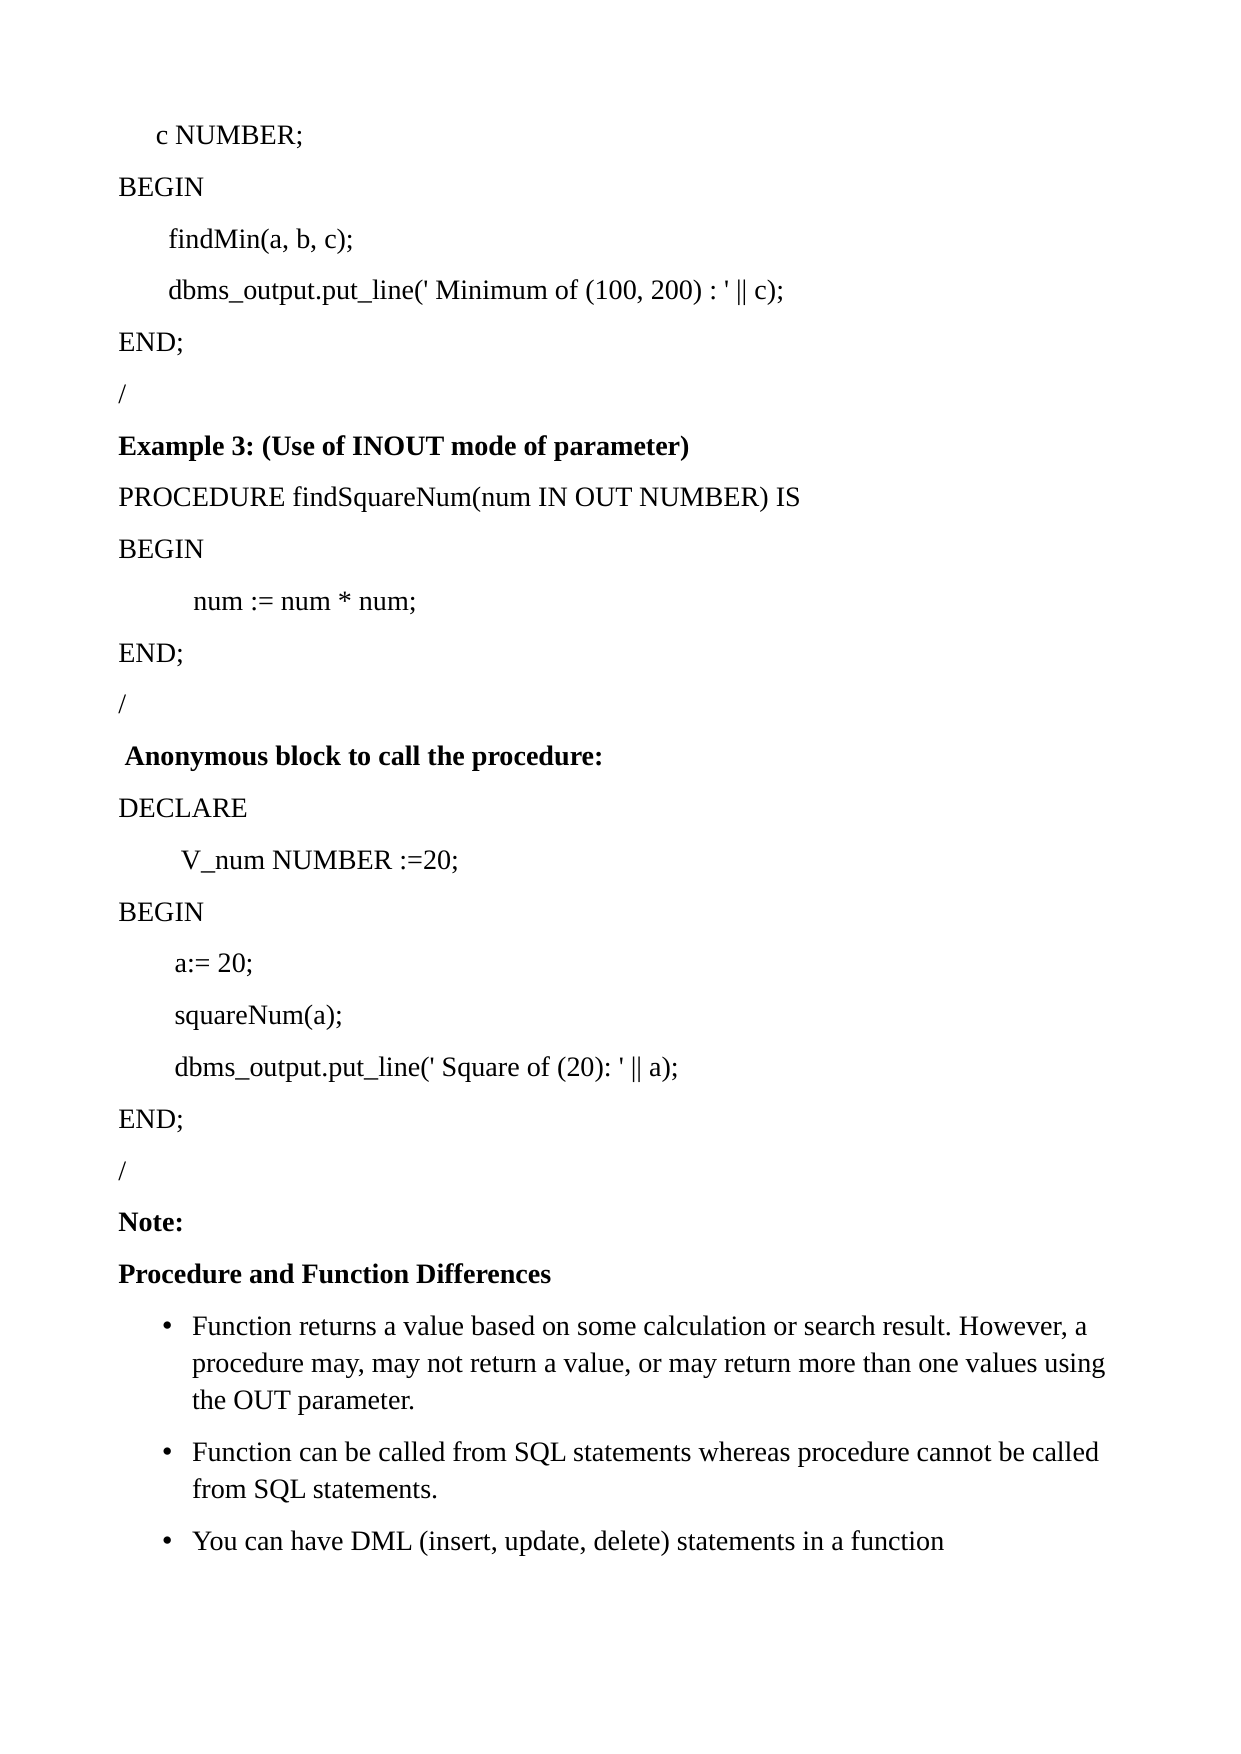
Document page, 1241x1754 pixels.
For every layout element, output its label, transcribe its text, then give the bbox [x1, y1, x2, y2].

text squareNum(a); [118, 998, 1122, 1031]
list Function returns a value based on some calculation or search result. However, a procedure may, may not return a value, or may return more than one values using the OUT parameter. [162, 1309, 1122, 1416]
text END; [118, 1102, 1122, 1134]
text END; [118, 636, 1122, 668]
text Note: [118, 1205, 1122, 1238]
text / [118, 377, 1122, 409]
text BEGIN [118, 170, 1122, 202]
text / [118, 688, 1122, 720]
text num := num * num; [118, 584, 1122, 616]
text / [118, 1153, 1122, 1186]
text PROCEDURE findSquareNum(num IN OUT NUMBER) IS [118, 481, 1122, 513]
text BEGIN [118, 532, 1122, 565]
text a:= 20; [118, 946, 1122, 979]
text V_num NUMBER :=20; [118, 843, 1122, 875]
text BEGIN [118, 895, 1122, 927]
list Function can be called from SQL statements whereas procedure cannot be called from SQL statements. [162, 1435, 1122, 1505]
text Anonymous block to call the procedure: [118, 739, 1122, 772]
text END; [118, 325, 1122, 358]
text dbms_output.put_line(' Minimum of (100, 200) : ' || c); [118, 273, 1122, 306]
list You can have DML (insert, update, delete) statements in a function [162, 1524, 1122, 1557]
text DECLARE [118, 791, 1122, 823]
text c NUMBER; [118, 118, 1122, 151]
text Procedure and Function Differences [118, 1257, 1122, 1289]
text Example 3: (Use of INOUT mode of parameter) [118, 429, 1122, 461]
text findMin(a, b, c); [118, 222, 1122, 254]
text dbms_output.put_line(' Square of (20): ' || a); [118, 1050, 1122, 1082]
